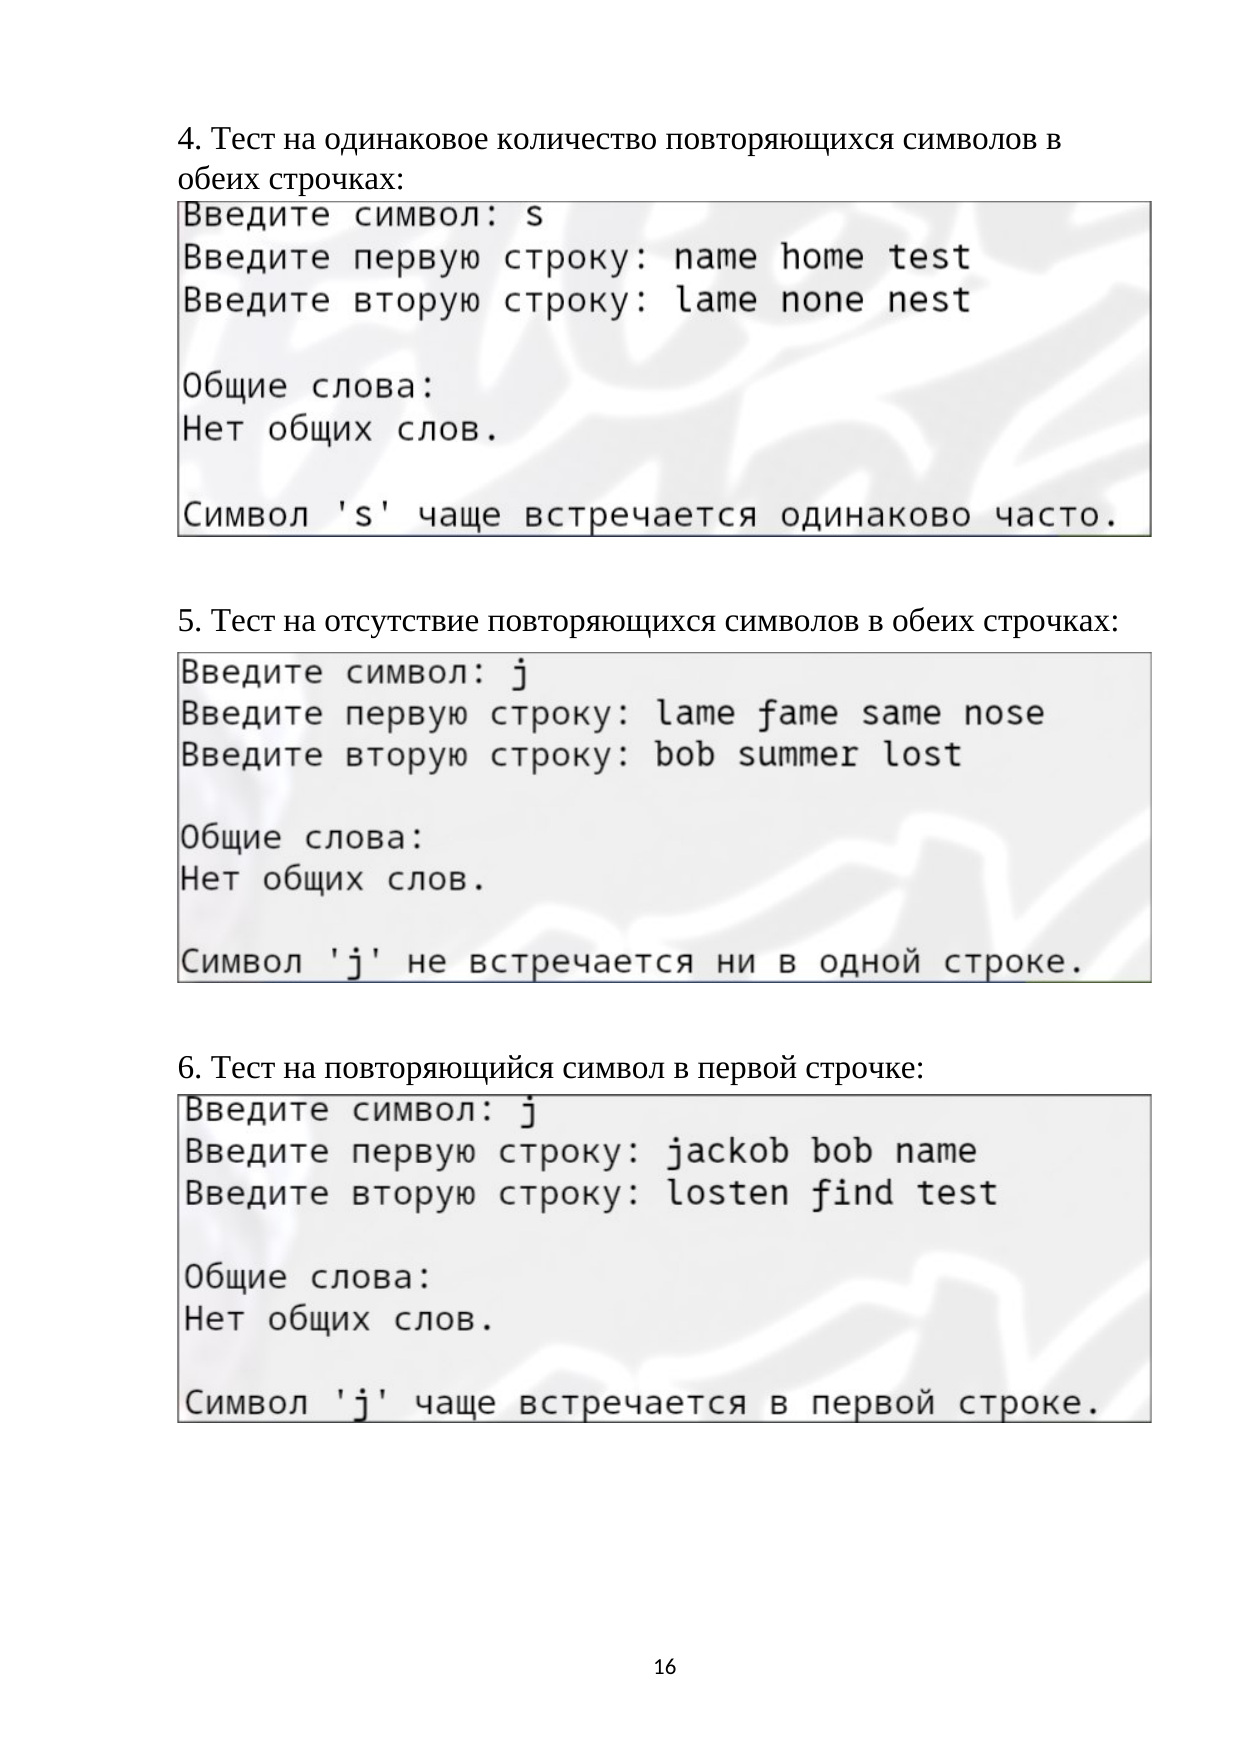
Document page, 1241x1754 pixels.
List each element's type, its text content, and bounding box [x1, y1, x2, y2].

text 5. Тест на отсутствие повторяющихся символов в обеих строчках: [177, 600, 1152, 638]
picture [177, 201, 1152, 537]
picture [177, 1094, 1152, 1423]
text 6. Тест на повторяющийся символ в первой строчке: [177, 1047, 1152, 1085]
picture [177, 652, 1152, 983]
text 4. Тест на одинаковое количество повторяющихся символов в обеих строчках: [177, 118, 1152, 197]
